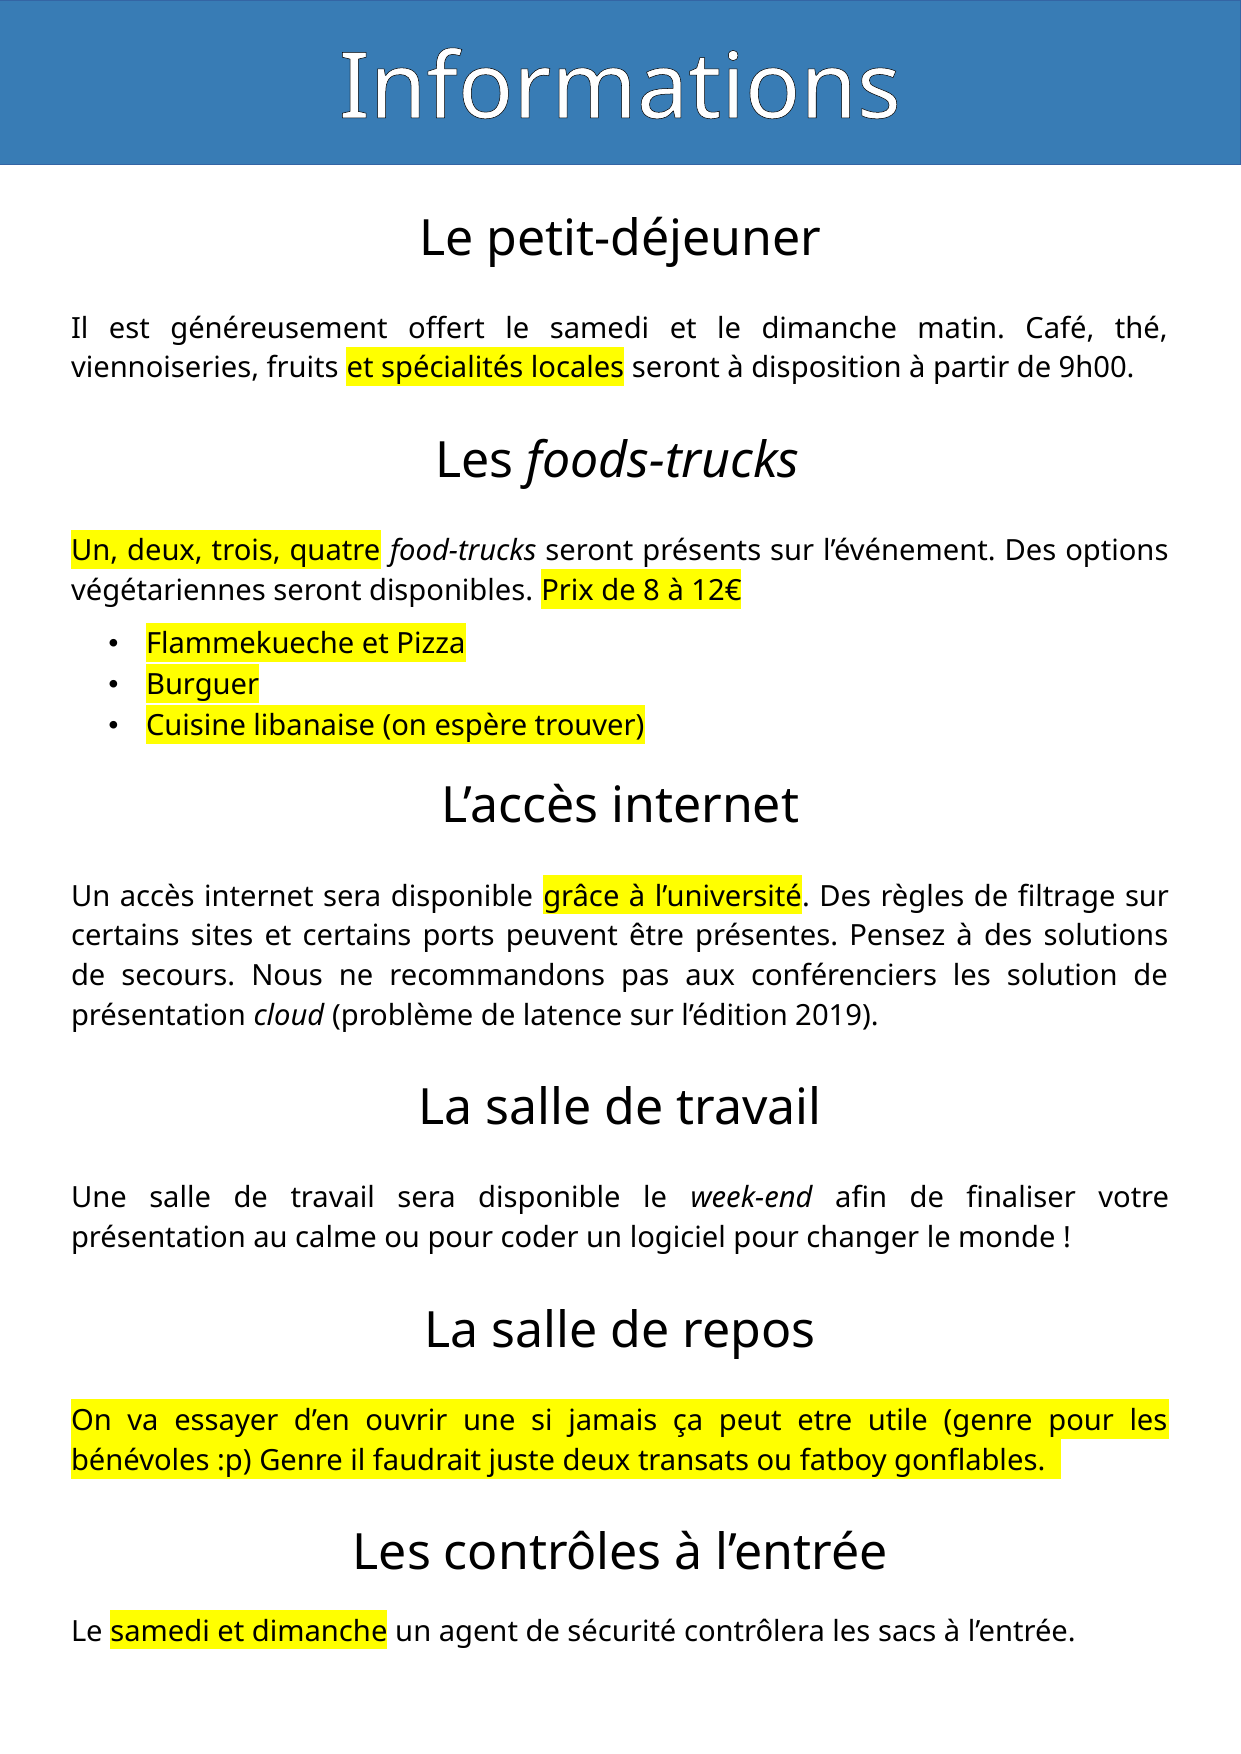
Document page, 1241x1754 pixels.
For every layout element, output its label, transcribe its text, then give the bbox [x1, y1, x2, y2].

title Flammekueche et Pizza [108, 623, 1169, 662]
title La salle de repos [71, 1294, 1169, 1362]
title La salle de travail [71, 1071, 1169, 1139]
title Cuisine libanaise (on espère trouver) [108, 704, 1169, 744]
title Burguer [108, 664, 1169, 703]
title Le petit-déjeuner [71, 201, 1169, 269]
title Un, deux, trois, quatre food-trucks seront présents sur l’événement. Des options végétariennes seront disponibles. Prix de 8 à 12€ [71, 529, 1169, 609]
title Un accès internet sera disponible grâce à l’université. Des règles de filtrage sur certains sites et certains ports peuvent être présentes. Pensez à des solutions de secours. Nous ne recommandons pas aux conférenciers les solution de présentation cloud (problème de latence sur l’édition 2019). [71, 875, 1169, 1034]
title Le samedi et dimanche un agent de sécurité contrôlera les sacs à l’entrée. [71, 1610, 1169, 1649]
title On va essayer d’en ouvrir une si jamais ça peut etre utile (genre pour les bénévoles :p) Genre il faudrait juste deux transats ou fatboy gonflables. [71, 1399, 1169, 1479]
title Les contrôles à l’entrée [71, 1516, 1169, 1584]
title Une salle de travail sera disponible le week-end afin de finaliser votre présentation au calme ou pour coder un logiciel pour changer le monde ! [71, 1177, 1169, 1256]
title L’accès internet [71, 769, 1169, 837]
title Les foods-trucks [71, 424, 1169, 492]
title Il est généreusement offert le samedi et le dimanche matin. Café, thé, viennoiseries, fruits et spécialités locales seront à disposition à partir de 9h00. [71, 307, 1169, 386]
